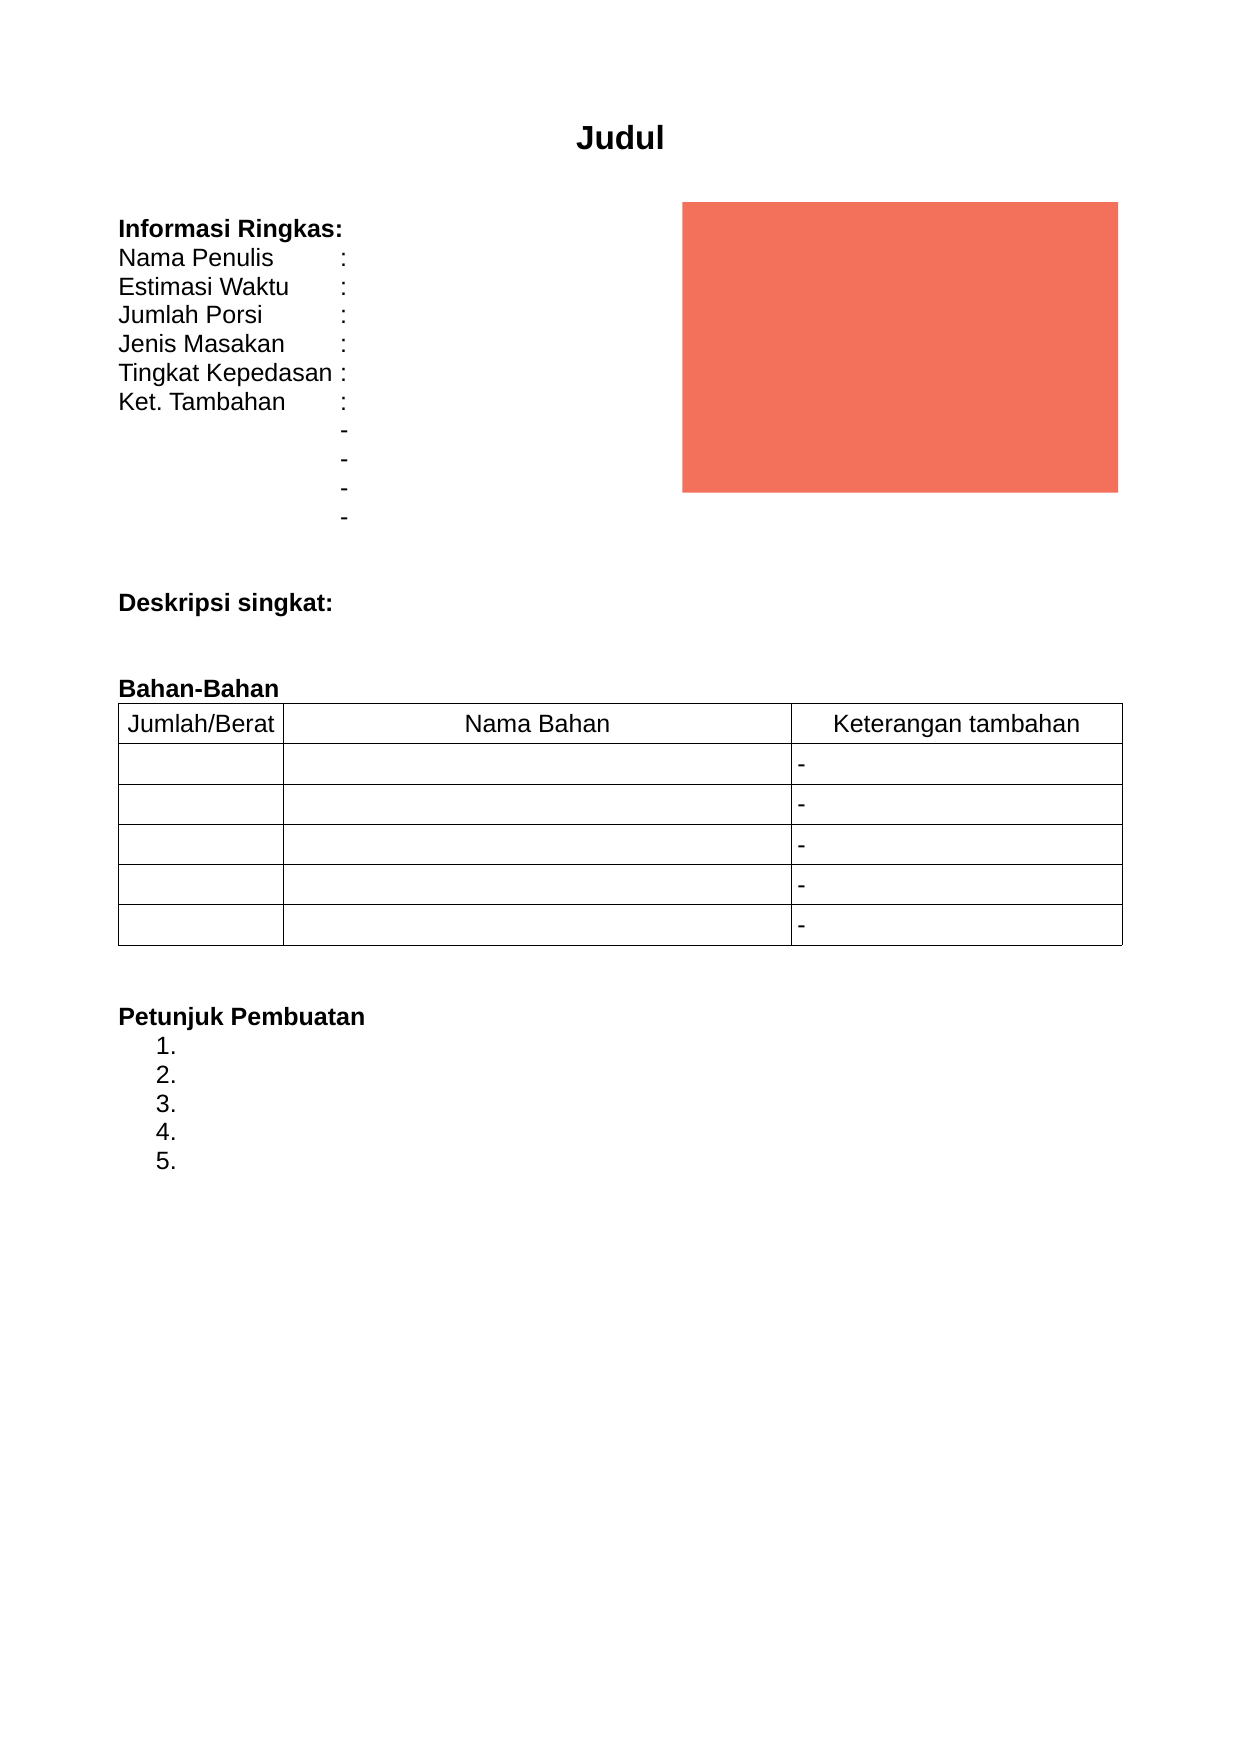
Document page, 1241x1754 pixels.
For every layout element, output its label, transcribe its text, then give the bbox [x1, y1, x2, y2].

text Estimasi Waktu : [118, 272, 682, 300]
table_cell [119, 865, 283, 904]
table_header Jumlah/Berat [119, 704, 283, 743]
text Tingkat Kepedasan : [118, 358, 682, 387]
table_cell [284, 825, 791, 864]
text Judul [118, 118, 1122, 157]
text - [118, 415, 682, 444]
table_cell [284, 744, 791, 783]
text Ket. Tambahan : [118, 387, 682, 415]
table_cell [284, 865, 791, 904]
table_cell [119, 905, 283, 945]
table_cell - [792, 825, 1122, 864]
text - [118, 473, 1122, 502]
table_cell [119, 744, 283, 783]
table_header Nama Bahan [284, 704, 791, 743]
text Bahan-Bahan [118, 674, 1122, 703]
text Informasi Ringkas: [118, 214, 682, 243]
text Nama Penulis : [118, 243, 682, 272]
table_cell [284, 905, 791, 945]
text - [118, 502, 1122, 530]
text Jumlah Porsi : [118, 300, 682, 329]
table_cell [119, 825, 283, 864]
table_cell [284, 785, 791, 824]
table_cell [119, 785, 283, 824]
table_cell - [792, 905, 1122, 945]
table_cell - [792, 744, 1122, 783]
text Petunjuk Pembuatan [118, 1002, 1122, 1031]
table_cell - [792, 865, 1122, 904]
table_cell - [792, 785, 1122, 824]
text Jenis Masakan : [118, 329, 682, 358]
text - [118, 444, 682, 473]
text Deskripsi singkat: [118, 588, 1122, 617]
table_header Keterangan tambahan [792, 704, 1122, 743]
